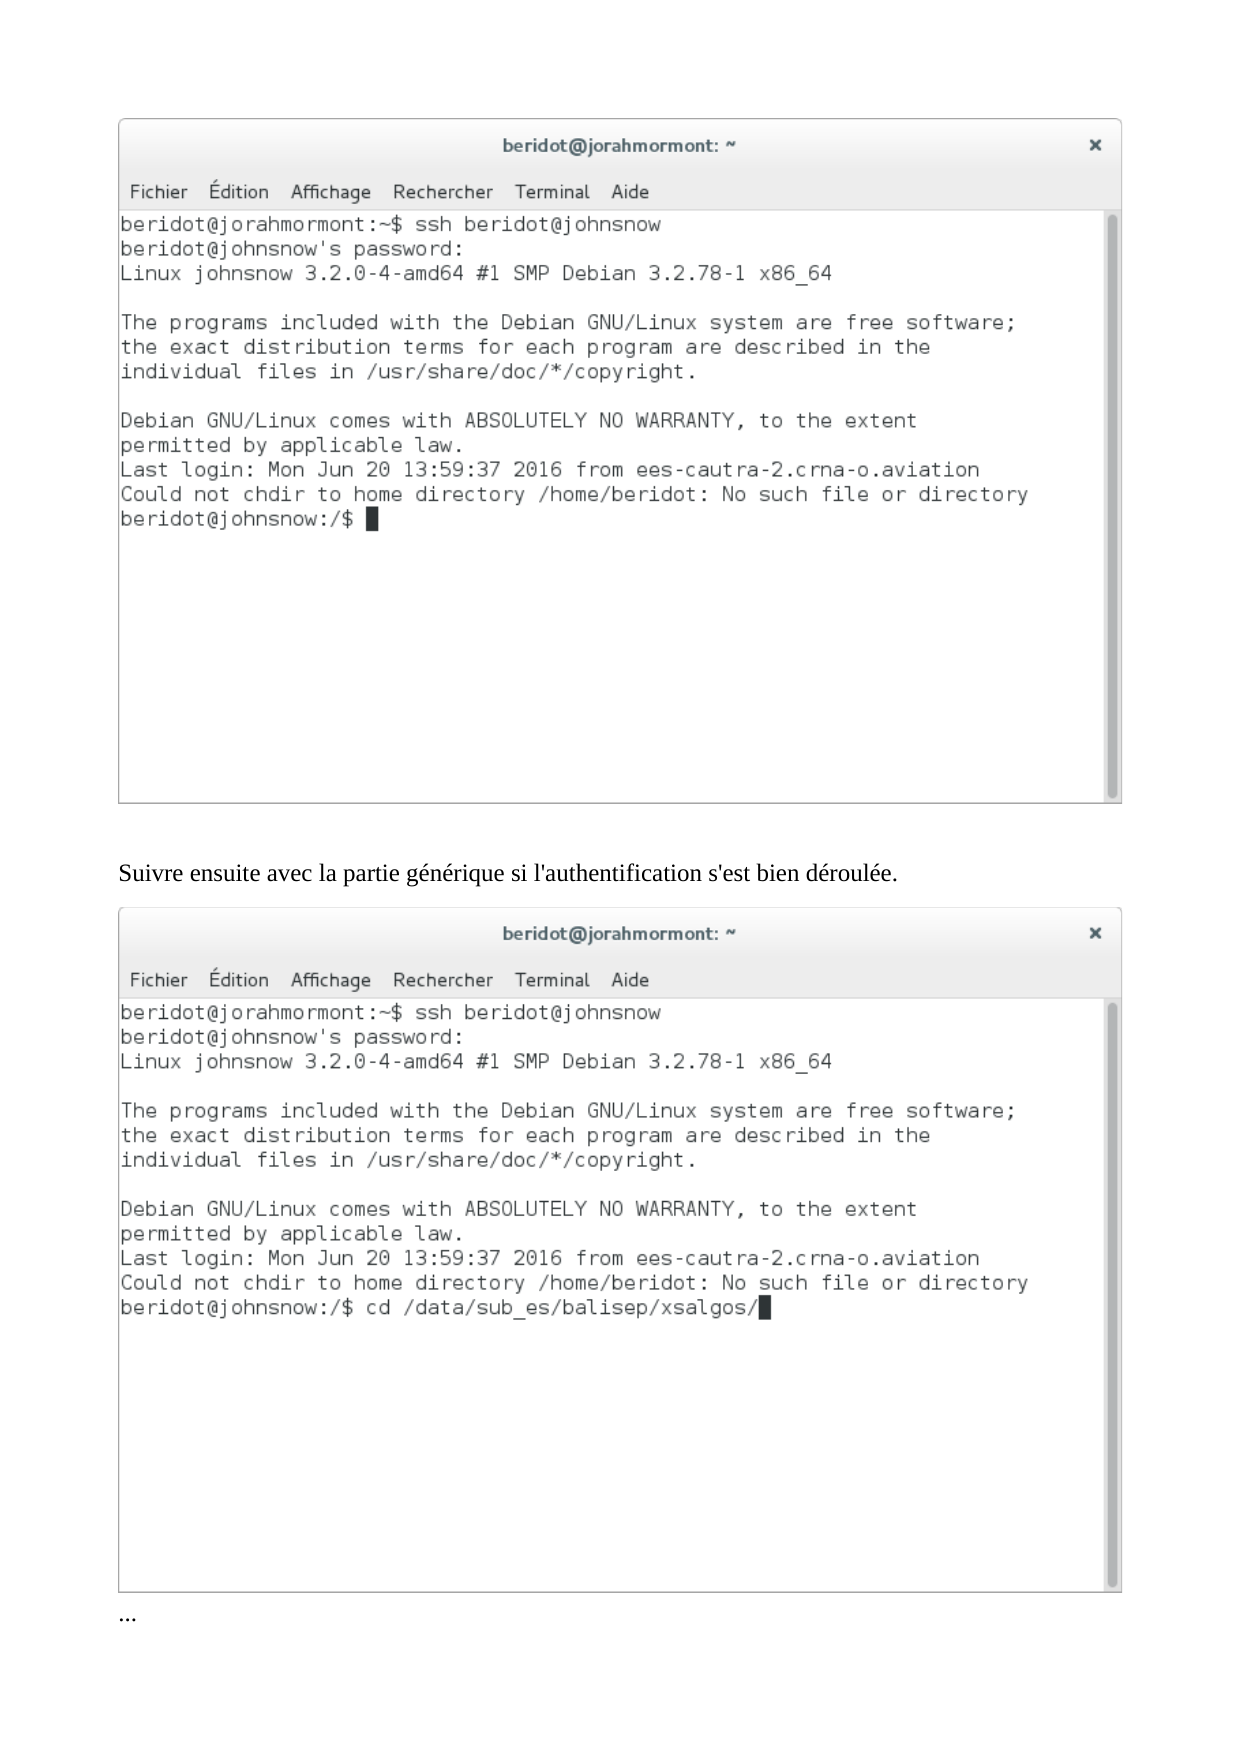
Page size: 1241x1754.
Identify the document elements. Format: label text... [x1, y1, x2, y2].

picture [118, 907, 1123, 1593]
text Suivre ensuite avec la partie générique si l'authentification s'est bien déroulée. [118, 858, 1122, 887]
text ... [118, 1593, 1122, 1627]
picture [118, 118, 1123, 804]
